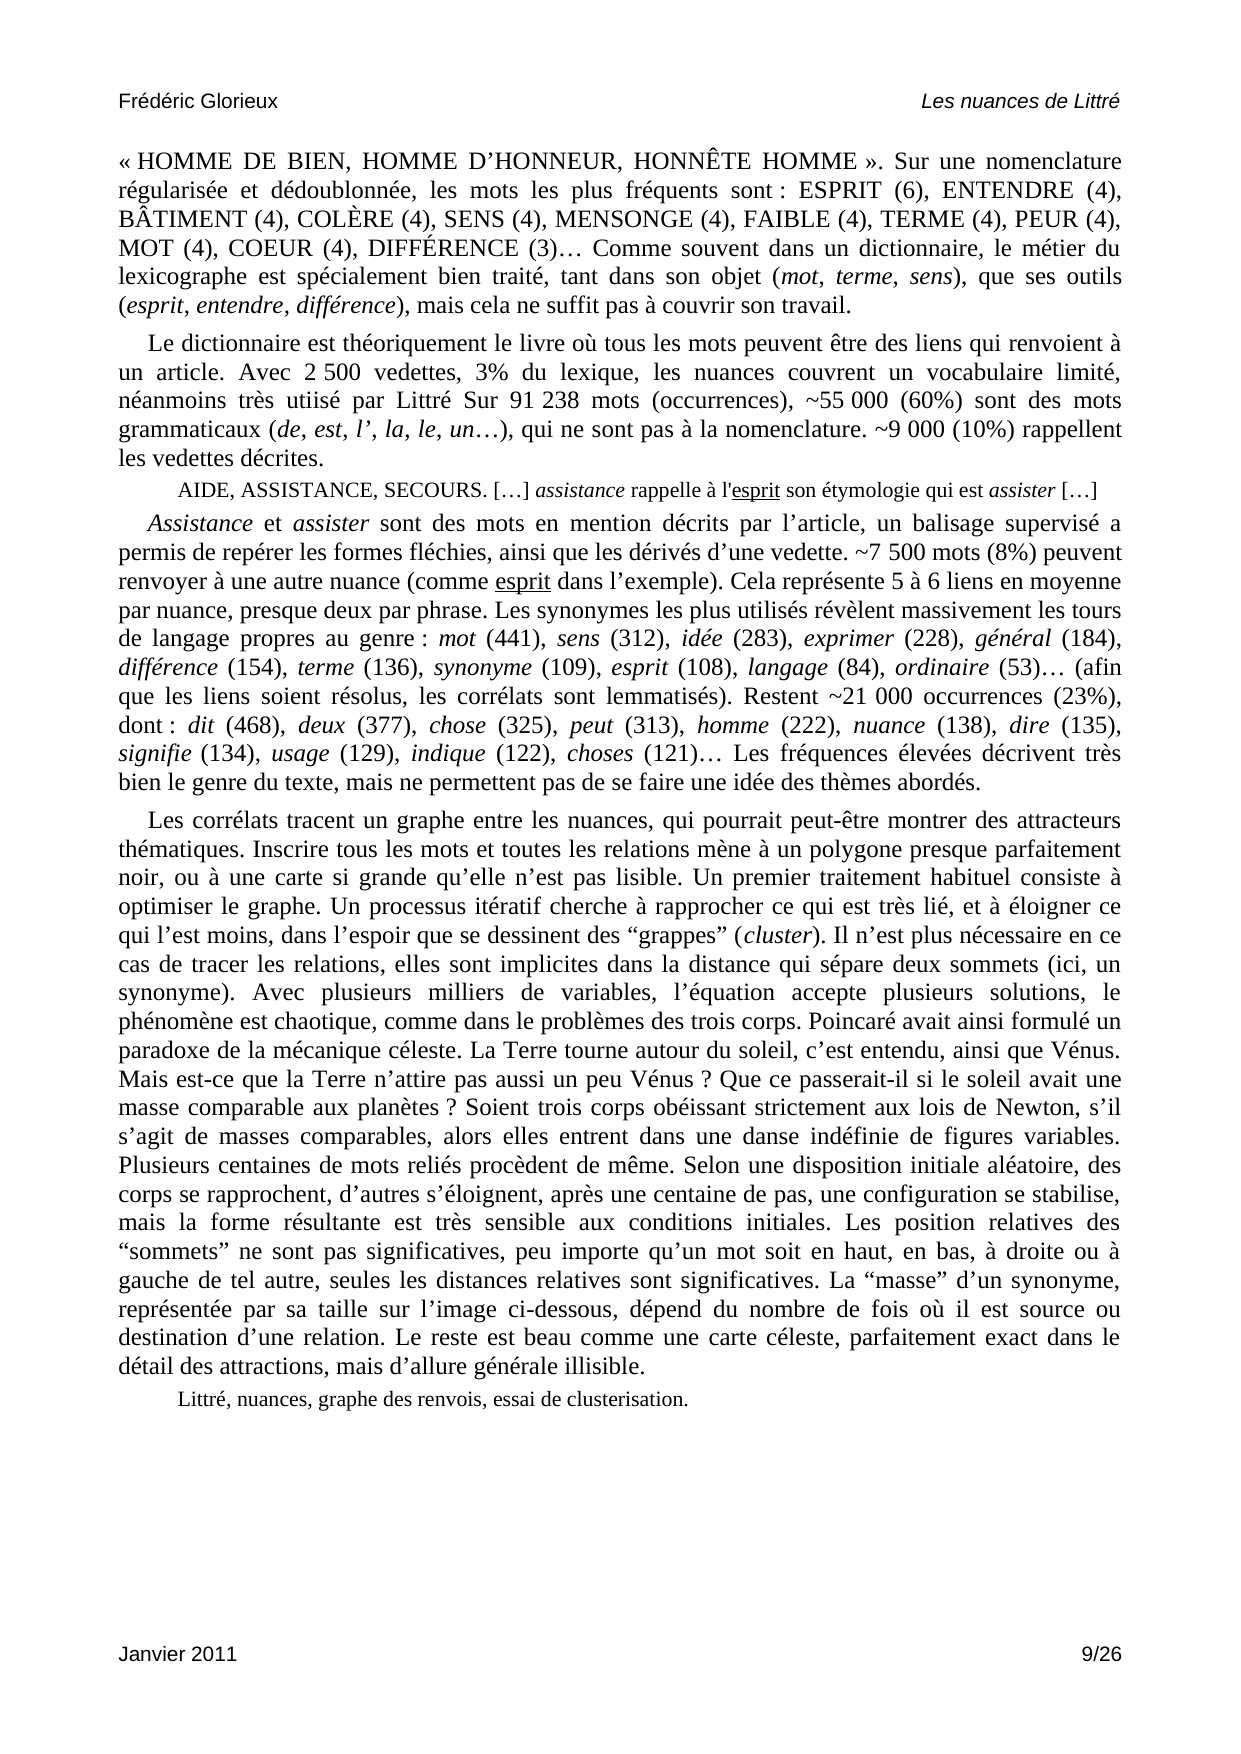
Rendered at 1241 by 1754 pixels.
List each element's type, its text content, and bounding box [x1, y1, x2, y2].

text Assistance et assister sont des mots en mention décrits par l’article, un balisage supervisé a permis de repérer les formes fléchies, ainsi que les dérivés d’une vedette. ~7 500 mots (8%) peuvent renvoyer à une autre nuance (comme esprit dans l’exemple). Cela représente 5 à 6 liens en moyenne par nuance, presque deux par phrase. Les synonymes les plus utilisés révèlent massivement les tours de langage propres au genre : mot (441), sens (312), idée (283), exprimer (228), général (184), différence (154), terme (136), synonyme (109), esprit (108), langage (84), ordinaire (53)… (afin que les liens soient résolus, les corrélats sont lemmatisés). Restent ~21 000 occurrences (23%), dont : dit (468), deux (377), chose (325), peut (313), homme (222), nuance (138), dire (135), signifie (134), usage (129), indique (122), choses (121)… Les fréquences élevées décrivent très bien le genre du texte, mais ne permettent pas de se faire une idée des thèmes abordés. [118, 508, 1122, 796]
text Littré, nuances, graphe des renvois, essai de clusterisation. [177, 1386, 1122, 1411]
text Le dictionnaire est théoriquement le livre où tous les mots peuvent être des liens qui renvoient à un article. Avec 2 500 vedettes, 3% du lexique, les nuances couvrent un vocabulaire limité, néanmoins très utiisé par Littré Sur 91 238 mots (occurrences), ~55 000 (60%) sont des mots grammaticaux (de, est, l’, la, le, un…), qui ne sont pas à la nomenclature. ~9 000 (10%) rappellent les vedettes décrites. [118, 328, 1122, 472]
text Les corrélats tracent un graphe entre les nuances, qui pourrait peut-être montrer des attracteurs thématiques. Inscrire tous les mots et toutes les relations mène à un polygone presque parfaitement noir, ou à une carte si grande qu’elle n’est pas lisible. Un premier traitement habituel consiste à optimiser le graphe. Un processus itératif cherche à rapprocher ce qui est très lié, et à éloigner ce qui l’est moins, dans l’espoir que se dessinent des “grappes” (cluster). Il n’est plus nécessaire en ce cas de tracer les relations, elles sont implicites dans la distance qui sépare deux sommets (ici, un synonyme). Avec plusieurs milliers de variables, l’équation accepte plusieurs solutions, le phénomène est chaotique, comme dans le problèmes des trois corps. Poincaré avait ainsi formulé un paradoxe de la mécanique céleste. La Terre tourne autour du soleil, c’est entendu, ainsi que Vénus. Mais est-ce que la Terre n’attire pas aussi un peu Vénus ? Que ce passerait-il si le soleil avait une masse comparable aux planètes ? Soient trois corps obéissant strictement aux lois de Newton, s’il s’agit de masses comparables, alors elles entrent dans une danse indéfinie de figures variables. Plusieurs centaines de mots reliés procèdent de même. Selon une disposition initiale aléatoire, des corps se rapprochent, d’autres s’éloignent, après une centaine de pas, une configuration se stabilise, mais la forme résultante est très sensible aux conditions initiales. Les position relatives des “sommets” ne sont pas significatives, peu importe qu’un mot soit en haut, en bas, à droite ou à gauche de tel autre, seules les distances relatives sont significatives. La “masse” d’un synonyme, représentée par sa taille sur l’image ci-dessous, dépend du nombre de fois où il est source ou destination d’une relation. Le reste est beau comme une carte céleste, parfaitement exact dans le détail des attractions, mais d’allure générale illisible. [118, 805, 1122, 1380]
text « HOMME DE BIEN, HOMME D’HONNEUR, HONNÊTE HOMME ». Sur une nomenclature régularisée et dédoublonnée, les mots les plus fréquents sont : ESPRIT (6), ENTENDRE (4), BÂTIMENT (4), COLÈRE (4), SENS (4), MENSONGE (4), FAIBLE (4), TERME (4), PEUR (4), MOT (4), COEUR (4), DIFFÉRENCE (3)… Comme souvent dans un dictionnaire, le métier du lexicographe est spécialement bien traité, tant dans son objet (mot, terme, sens), que ses outils (esprit, entendre, différence), mais cela ne suffit pas à couvrir son travail. [118, 146, 1122, 319]
text AIDE, ASSISTANCE, SECOURS. […] assistance rappelle à l'esprit son étymologie qui est assister […] [177, 477, 1122, 503]
